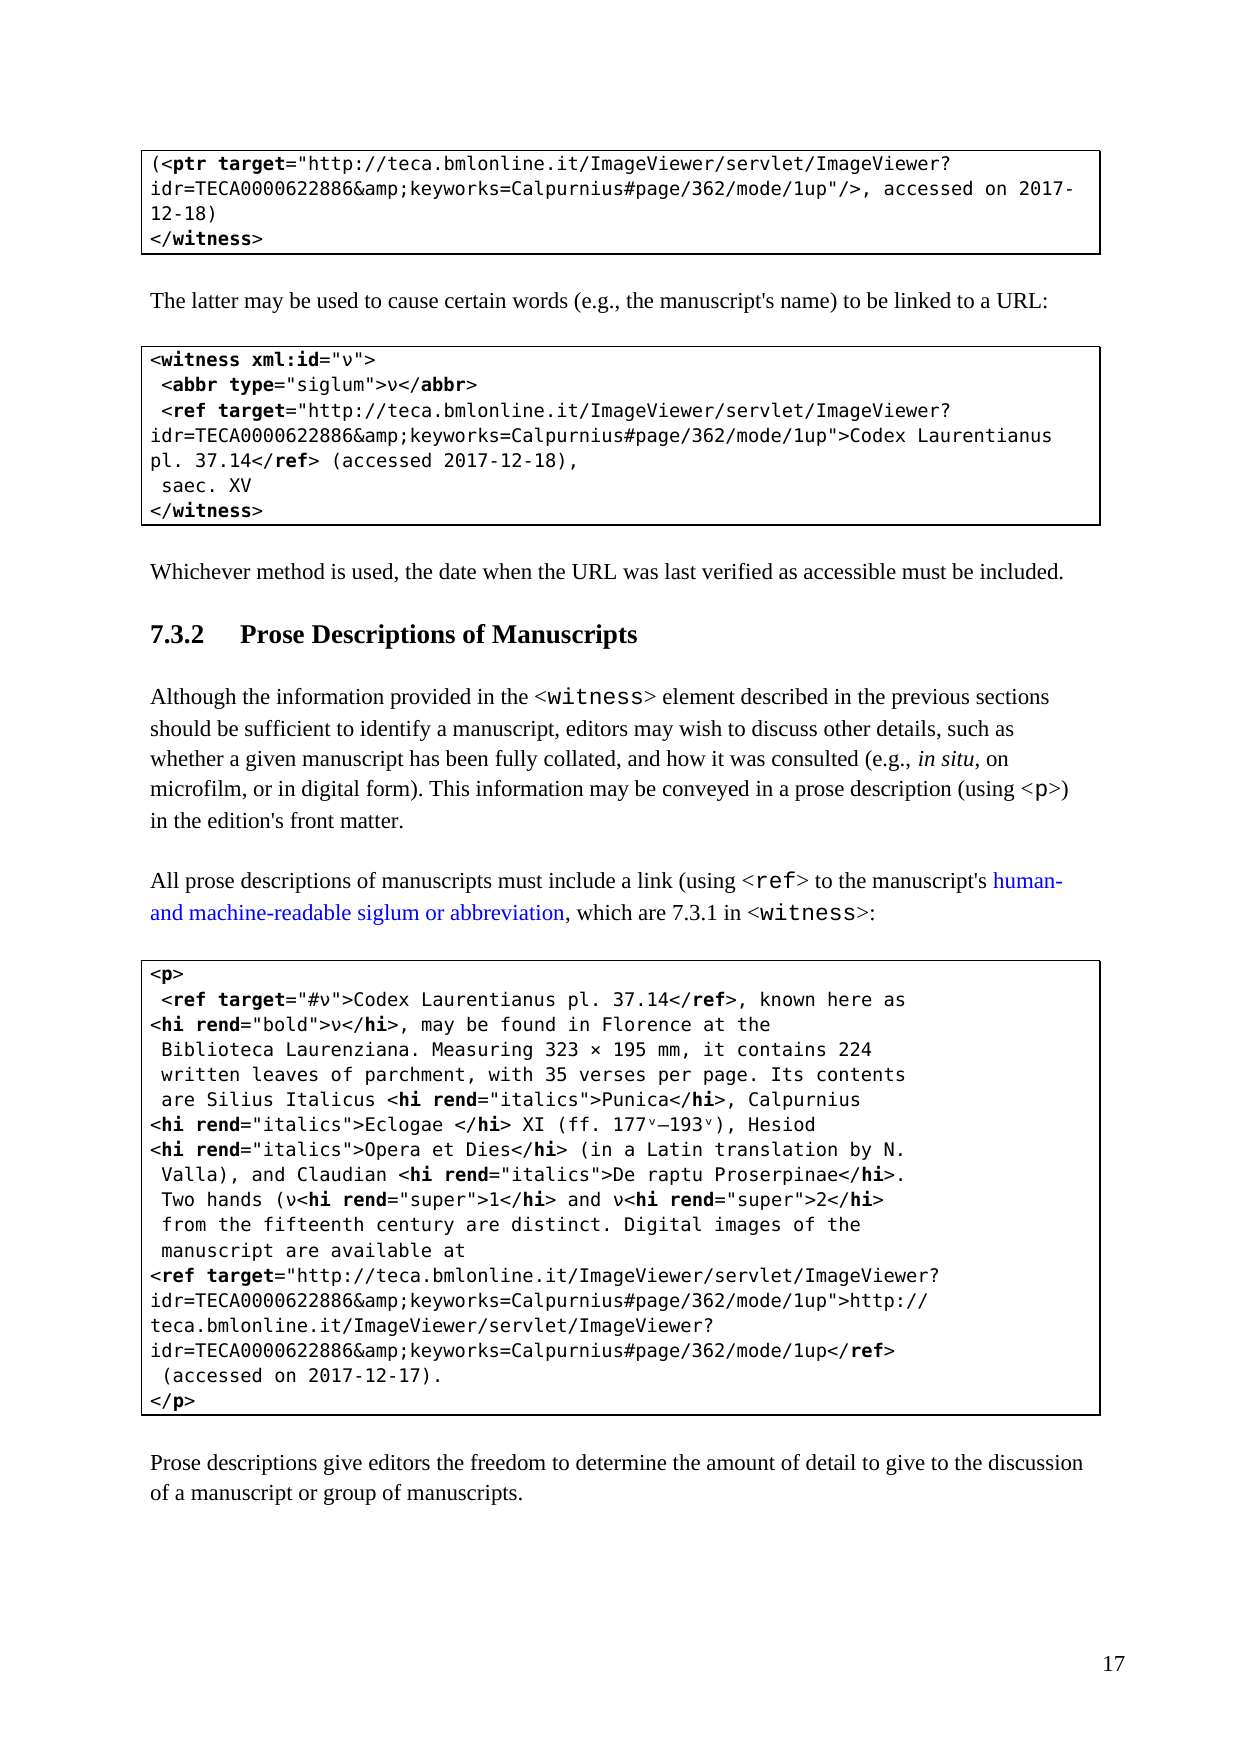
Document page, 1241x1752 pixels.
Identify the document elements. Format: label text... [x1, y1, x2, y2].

text (<ptr target="http://teca.bmlonline.it/ImageViewer/servlet/ImageViewer?idr=TECA0000622886&amp;keyworks=Calpurnius#page/362/mode/1up"/>, accessed on 2017-12-18) </witness> [142, 151, 1099, 253]
text Whichever method is used, the date when the URL was last verified as accessible must be included. [150, 558, 1090, 585]
text The latter may be used to cause certain words (e.g., the manuscript's name) to be linked to a URL: [150, 287, 1090, 313]
text Prose descriptions give editors the freedom to determine the amount of detail to give to the discussion of a manuscript or group of manuscripts. [150, 1449, 1090, 1505]
text All prose descriptions of manuscripts must include a link (using <ref> to the manuscript's human- and machine-readable siglum or abbreviation, which are 7.3.1 in <witness>: [150, 867, 1090, 927]
text <witness xml:id="ν"> <abbr type="siglum">ν</abbr> <ref target="http://teca.bmlonline.it/ImageViewer/servlet/ImageViewer?idr=TECA0000622886&amp;keyworks=Calpurnius#page/362/mode/1up">Codex Laurentianus pl. 37.14</ref> (accessed 2017-12-18), saec. XV </witness> [142, 347, 1099, 524]
text Although the information provided in the <witness> element described in the previous sections should be sufficient to identify a manuscript, editors may wish to discuss other details, such as whether a given manuscript has been fully collated, and how it was consulted (e.g., in situ, on microfilm, or in digital form). This information may be conveyed in a prose description (using <p>) in the edition's front matter. [150, 683, 1090, 834]
text <p> <ref target="#ν">Codex Laurentianus pl. 37.14</ref>, known here as <hi rend="bold">ν</hi>, may be found in Florence at the Biblioteca Laurenziana. Measuring 323 × 195 mm, it contains 224 written leaves of parchment, with 35 verses per page. Its contents are Silius Italicus <hi rend="italics">Punica</hi>, Calpurnius <hi rend="italics">Eclogae </hi> XI (ff. 177ᵛ–193ᵛ), Hesiod <hi rend="italics">Opera et Dies</hi> (in a Latin translation by N. Valla), and Claudian <hi rend="italics">De raptu Proserpinae</hi>. Two hands (ν<hi rend="super">1</hi> and ν<hi rend="super">2</hi> from the fifteenth century are distinct. Digital images of the manuscript are available at <ref target="http://teca.bmlonline.it/ImageViewer/servlet/ImageViewer?idr=TECA0000622886&amp;keyworks=Calpurnius#page/362/mode/1up">http://teca.bmlonline.it/ImageViewer/servlet/ImageViewer?idr=TECA0000622886&amp;keyworks=Calpurnius#page/362/mode/1up</ref> (accessed on 2017-12-17). </p> [142, 961, 1099, 1414]
subtitle Prose Descriptions of Manuscripts [150, 618, 1090, 649]
